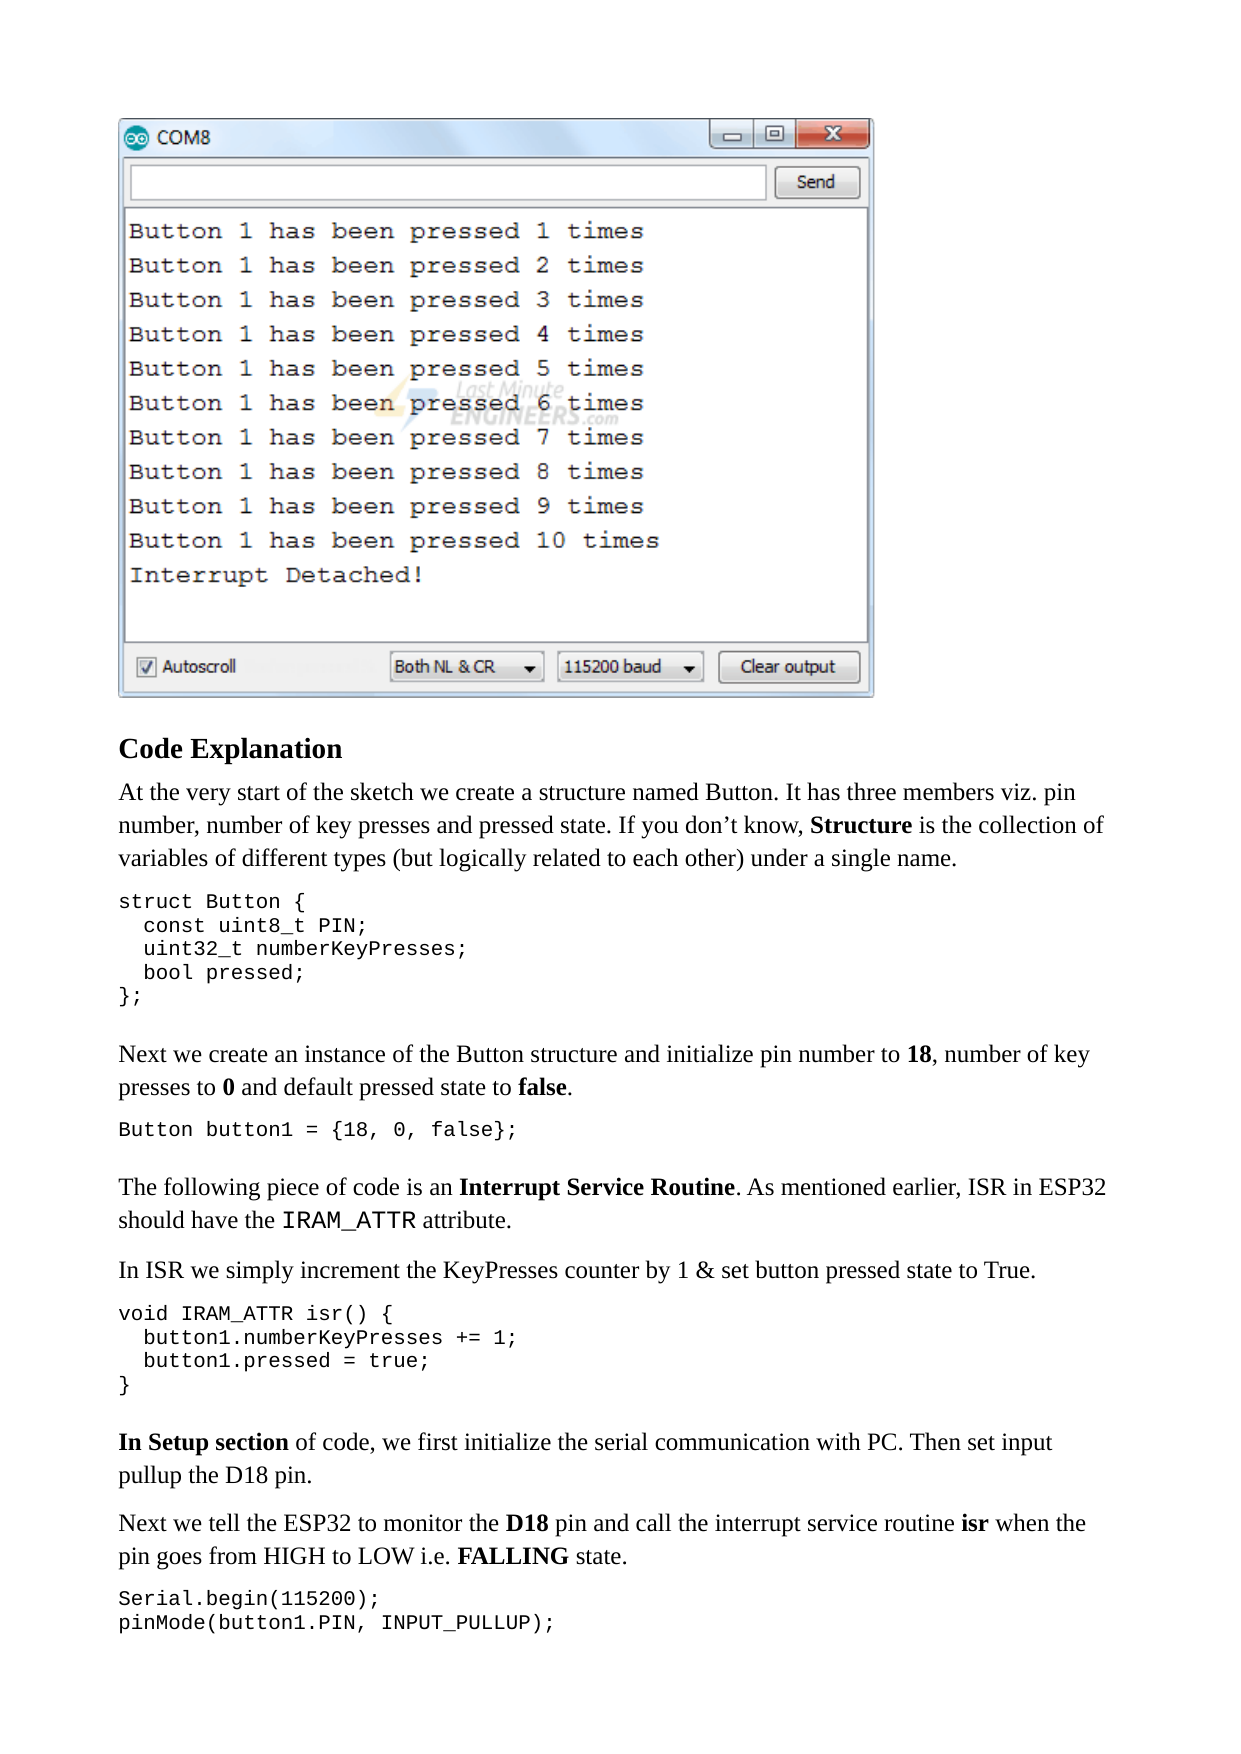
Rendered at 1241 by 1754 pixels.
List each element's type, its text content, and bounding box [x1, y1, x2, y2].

text }; [118, 986, 1122, 1009]
text At the very start of the sketch we create a structure named Button. It has three members viz. pin number, number of key presses and pressed state. If you don’t know, Structure is the collection of variables of different types (but logically related to each other) under a single name. [118, 777, 1122, 872]
text const uint8_t PIN; [118, 914, 1122, 938]
text void IRAM_ATTR isr() { [118, 1303, 1122, 1327]
text Button button1 = {18, 0, false}; [118, 1119, 1122, 1143]
text In ISR we simply increment the KeyPresses counter by 1 & set button pressed state to True. [118, 1255, 1122, 1284]
text In Setup section of code, we first initialize the serial communication with PC. Then set input pullup the D18 pin. [118, 1427, 1122, 1489]
text } [118, 1374, 1122, 1398]
text pinMode(button1.PIN, INPUT_PULLUP); [118, 1612, 1122, 1636]
text Next we tell the ESP32 to monitor the D18 pin and call the interrupt service routine isr when the pin goes from HIGH to LOW i.e. FALLING state. [118, 1508, 1122, 1569]
subtitle Code Explanation [118, 731, 1122, 765]
text uint32_t numberKeyPresses; [118, 938, 1122, 962]
text Next we create an instance of the Button structure and initialize pin number to 18, number of key presses to 0 and default pressed state to false. [118, 1039, 1122, 1100]
text button1.pressed = true; [118, 1350, 1122, 1374]
text button1.numberKeyPresses += 1; [118, 1327, 1122, 1350]
text bool pressed; [118, 962, 1122, 986]
text struct Button { [118, 891, 1122, 914]
text The following piece of code is an Interrupt Service Routine. As mentioned earlier, ISR in ESP32 should have the IRAM_ATTR attribute. [118, 1172, 1122, 1236]
text Serial.begin(115200); [118, 1588, 1122, 1612]
picture [118, 118, 875, 698]
